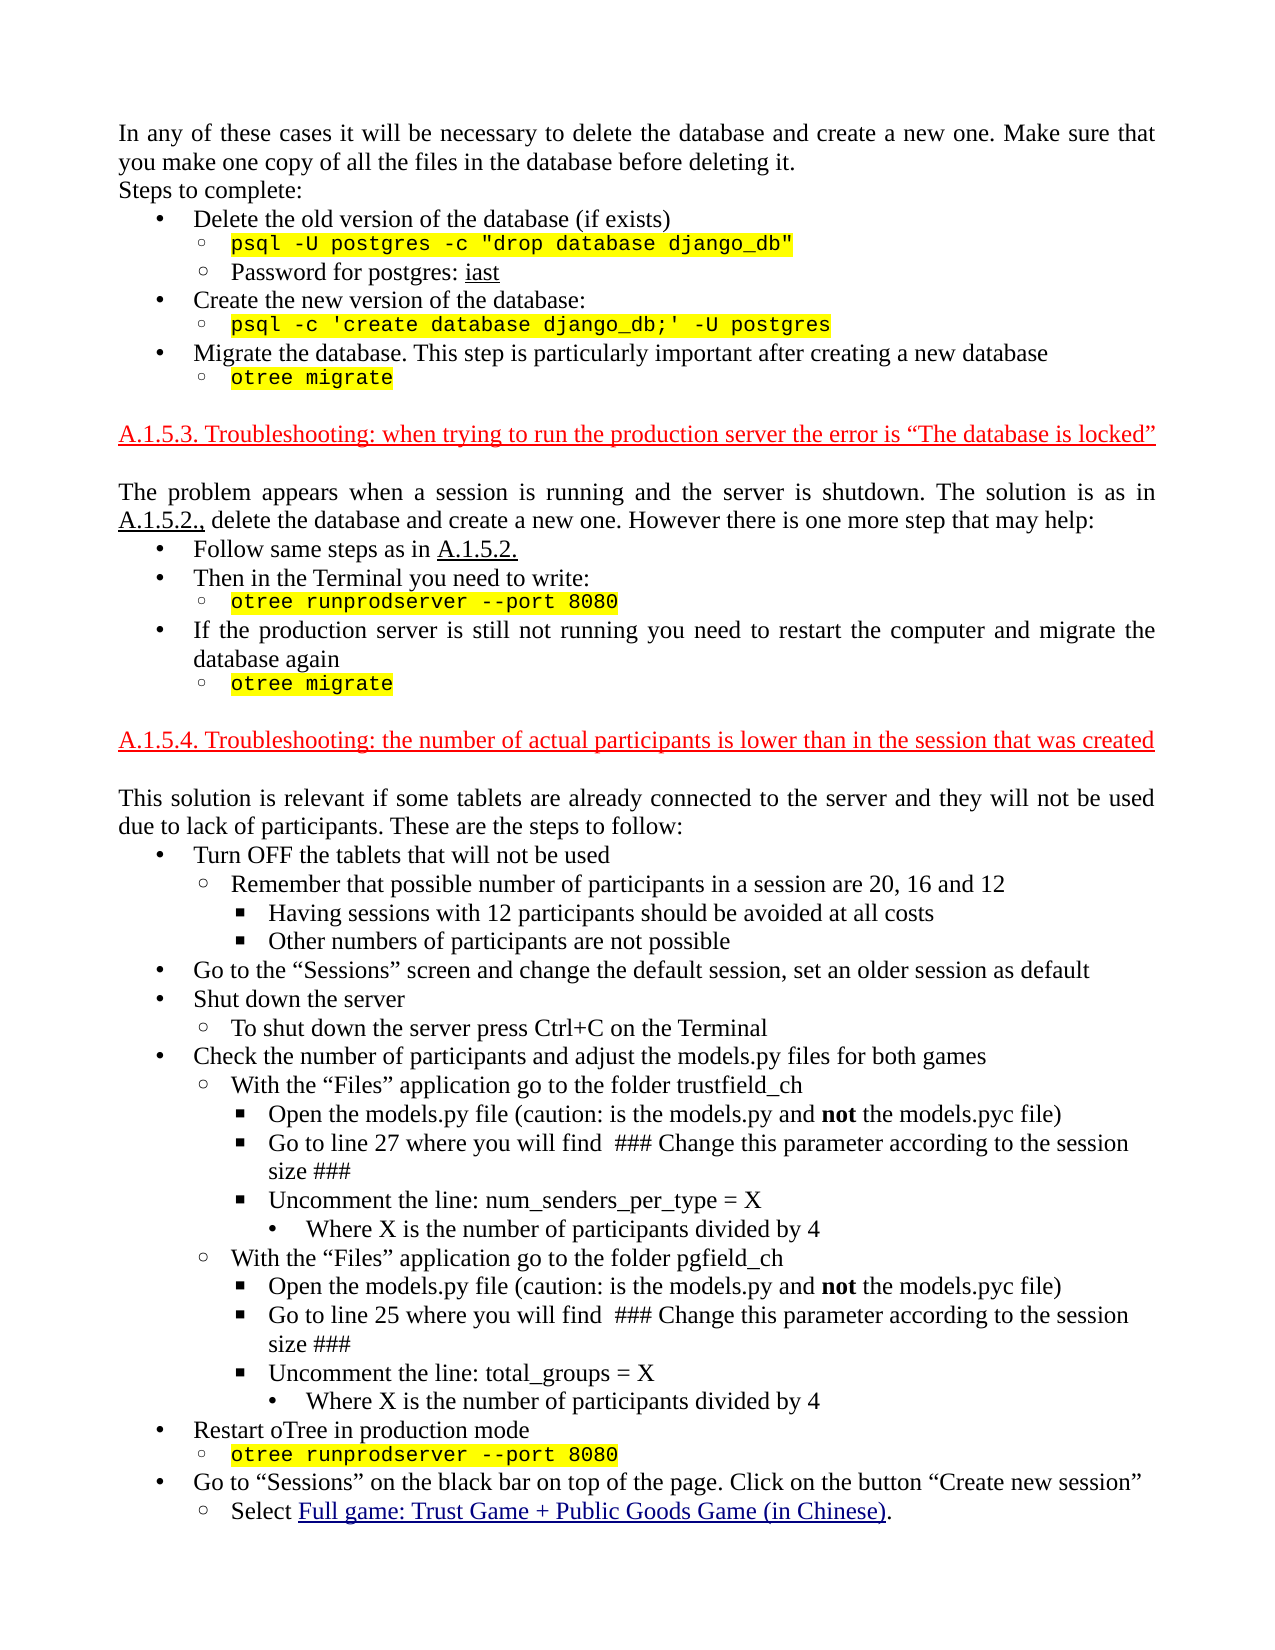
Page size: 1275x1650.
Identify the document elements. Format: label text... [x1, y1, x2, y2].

list Follow same steps as in A.1.5.2. [156, 534, 1157, 563]
list Then in the Terminal you need to write: [156, 563, 1157, 592]
list Check the number of participants and adjust the models.py files for both games [156, 1041, 1157, 1070]
text In any of these cases it will be necessary to delete the database and create a new one. Make sure that you make one copy of all the files in the database before deleting it. [118, 118, 1157, 176]
list Other numbers of participants are not possible [231, 926, 1157, 955]
list If the production server is still not running you need to restart the computer and migrate the database again [156, 615, 1157, 673]
list Where X is the number of participants divided by 4 [268, 1386, 1157, 1415]
list Open the models.py file (caution: is the models.py and not the models.pyc file) [231, 1271, 1157, 1300]
text This solution is relevant if some tablets are already connected to the server and they will not be used due to lack of participants. These are the steps to follow: [118, 783, 1157, 840]
text A.1.5.4. Troubleshooting: the number of actual participants is lower than in the session that was created [118, 725, 1157, 754]
list Having sessions with 12 participants should be avoided at all costs [231, 898, 1157, 926]
list otree migrate [193, 673, 1157, 696]
list Password for postgres: iast [193, 257, 1157, 286]
list Go to line 25 where you will find ### Change this parameter according to the session size ### [231, 1300, 1157, 1358]
list Go to line 27 where you will find ### Change this parameter according to the session size ### [231, 1128, 1157, 1185]
list Uncomment the line: num_senders_per_type = X [231, 1185, 1157, 1214]
list Select Full game: Trust Game + Public Goods Game (in Chinese). [193, 1496, 1157, 1525]
list Remember that possible number of participants in a session are 20, 16 and 12 [193, 869, 1157, 898]
list Delete the old version of the database (if exists) [156, 204, 1157, 233]
list Open the models.py file (caution: is the models.py and not the models.pyc file) [231, 1099, 1157, 1128]
list With the “Files” application go to the folder pgfield_ch [193, 1243, 1157, 1271]
list otree migrate [193, 367, 1157, 390]
list To shut down the server press Ctrl+C on the Terminal [193, 1013, 1157, 1041]
list With the “Files” application go to the folder trustfield_ch [193, 1070, 1157, 1099]
list psql -U postgres -c "drop database django_db" [193, 233, 1157, 257]
list Restart oTree in production mode [156, 1415, 1157, 1444]
text The problem appears when a session is running and the server is shutdown. The solution is as in A.1.5.2., delete the database and create a new one. However there is one more step that may help: [118, 477, 1157, 534]
list Migrate the database. This step is particularly important after creating a new database [156, 338, 1157, 367]
list otree runprodserver --port 8080 [193, 592, 1157, 615]
list Uncomment the line: total_groups = X [231, 1358, 1157, 1386]
list otree runprodserver --port 8080 [193, 1444, 1157, 1467]
list Turn OFF the tablets that will not be used [156, 840, 1157, 869]
text A.1.5.3. Troubleshooting: when trying to run the production server the error is “The database is locked” [118, 419, 1157, 448]
list Go to the “Sessions” screen and change the default session, set an older session as default [156, 955, 1157, 984]
list Shut down the server [156, 984, 1157, 1013]
text Steps to complete: [118, 176, 1157, 204]
list psql -c 'create database django_db;' -U postgres [193, 314, 1157, 338]
list Where X is the number of participants divided by 4 [268, 1214, 1157, 1243]
list Create the new version of the database: [156, 286, 1157, 314]
list Go to “Sessions” on the black bar on top of the page. Click on the button “Create new session” [156, 1467, 1157, 1496]
